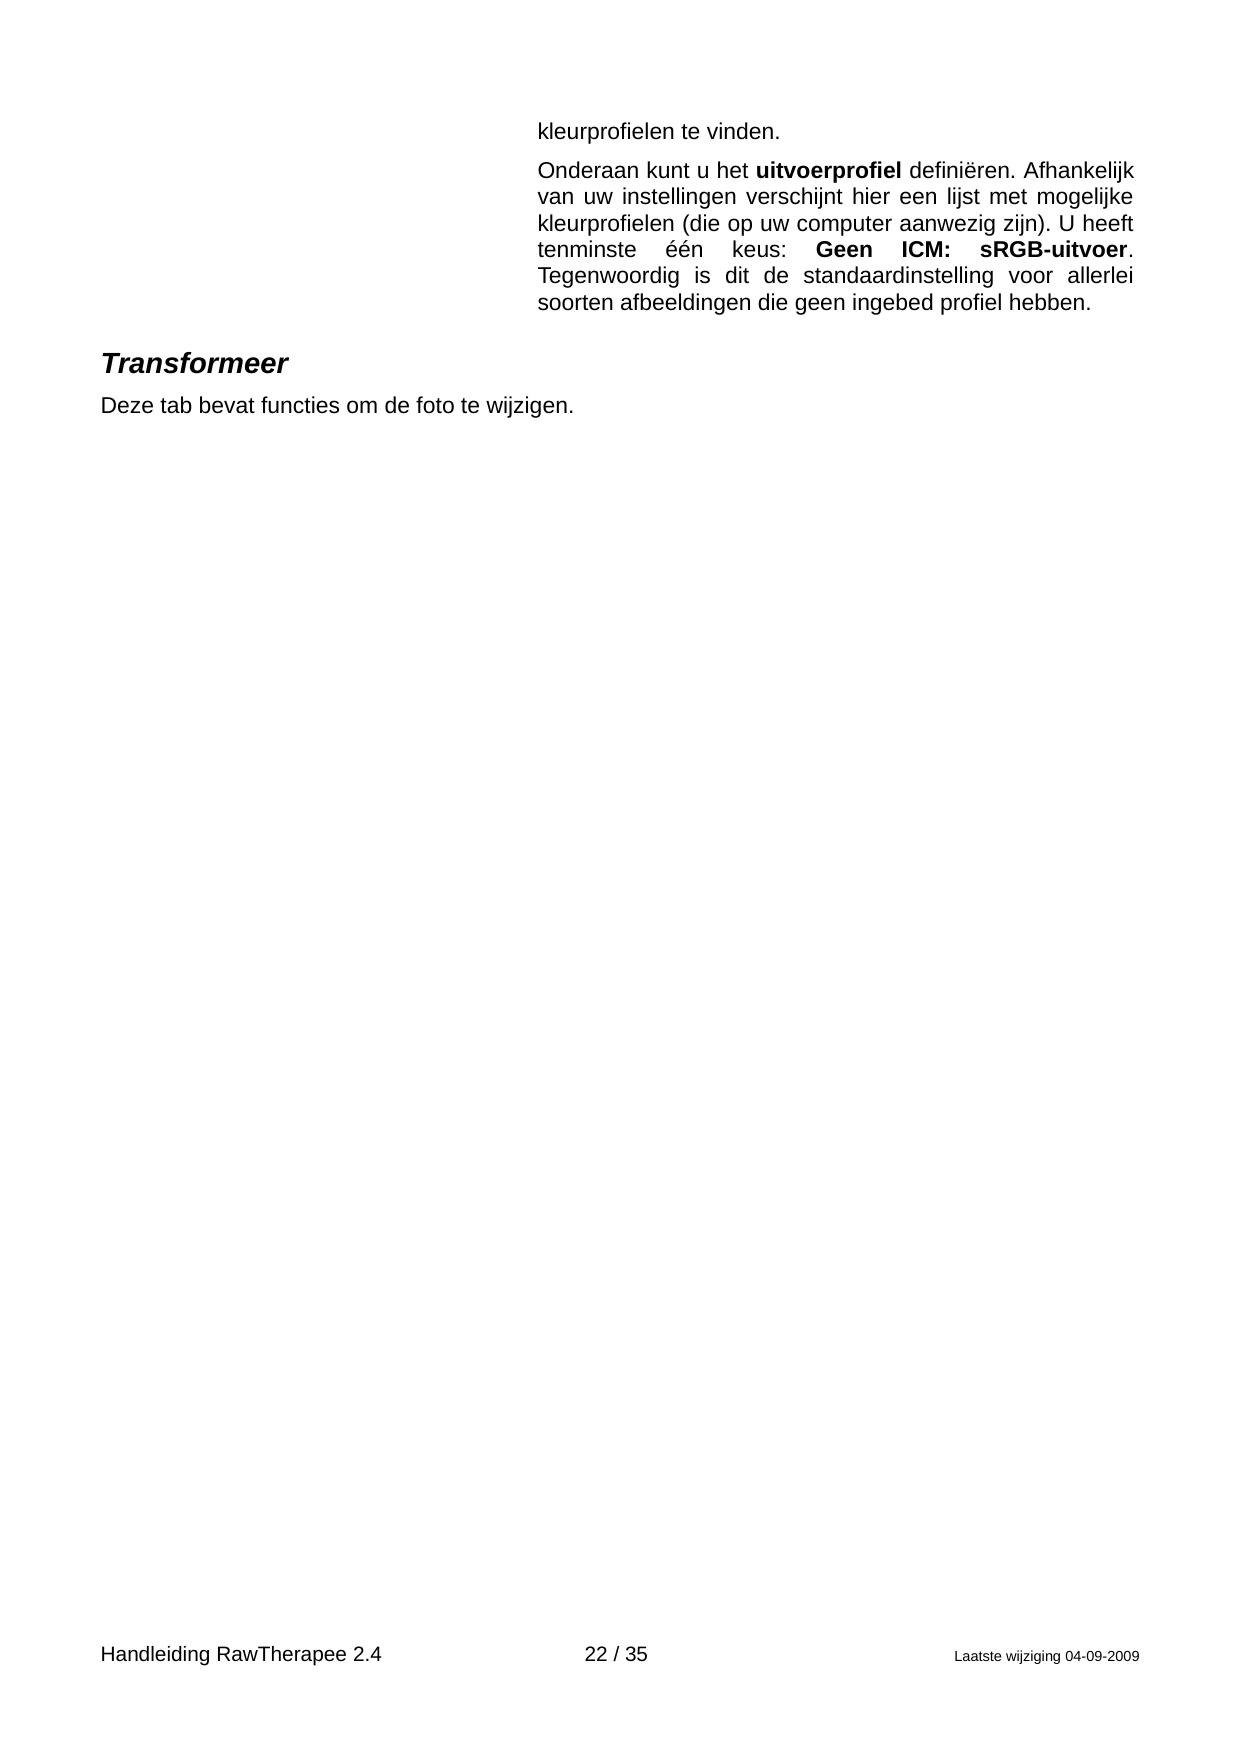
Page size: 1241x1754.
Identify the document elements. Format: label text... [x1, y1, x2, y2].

table_header [100, 112, 531, 321]
text Deze tab bevat functies om de foto te wijzigen. [100, 392, 1140, 418]
table_header kleurprofielen te vinden. Onderaan kunt u het uitvoerprofiel definiëren. Afhankelijk van uw instellingen verschijnt hier een lijst met mogelijke kleurprofielen (die op uw computer aanwezig zijn). U heeft tenminste één keus: Geen ICM: sRGB-uitvoer. Tegenwoordig is dit de standaardinstelling voor allerlei soorten afbeeldingen die geen ingebed profiel hebben. [531, 112, 1140, 321]
